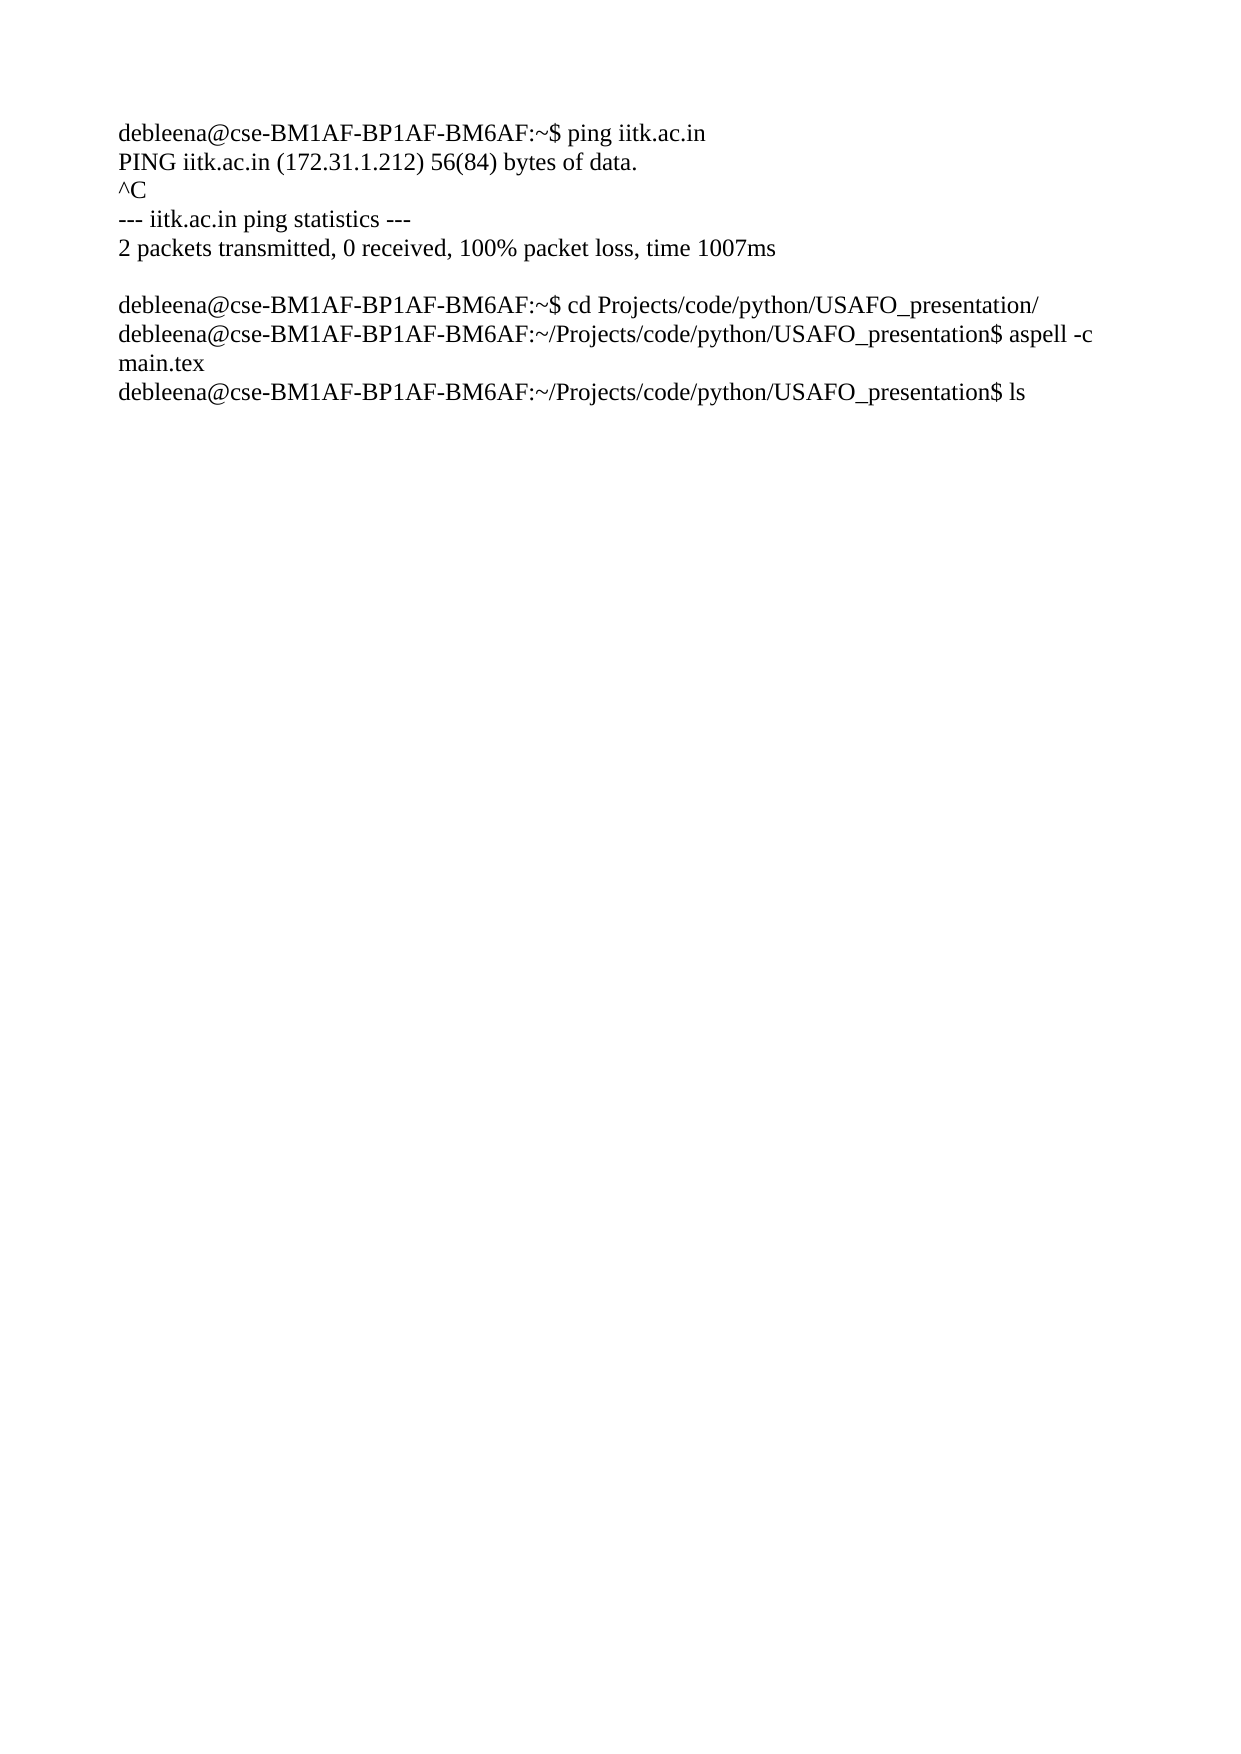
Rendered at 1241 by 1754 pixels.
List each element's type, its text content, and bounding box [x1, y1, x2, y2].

text ^C [118, 176, 1122, 204]
text debleena@cse-BM1AF-BP1AF-BM6AF:~$ ping iitk.ac.in [118, 118, 1122, 147]
text --- iitk.ac.in ping statistics --- [118, 204, 1122, 233]
text debleena@cse-BM1AF-BP1AF-BM6AF:~/Projects/code/python/USAFO_presentation$ ls [118, 377, 1122, 406]
text debleena@cse-BM1AF-BP1AF-BM6AF:~/Projects/code/python/USAFO_presentation$ aspell -c main.tex [118, 319, 1122, 377]
text 2 packets transmitted, 0 received, 100% packet loss, time 1007ms [118, 233, 1122, 262]
text PING iitk.ac.in (172.31.1.212) 56(84) bytes of data. [118, 147, 1122, 176]
text debleena@cse-BM1AF-BP1AF-BM6AF:~$ cd Projects/code/python/USAFO_presentation/ [118, 291, 1122, 319]
